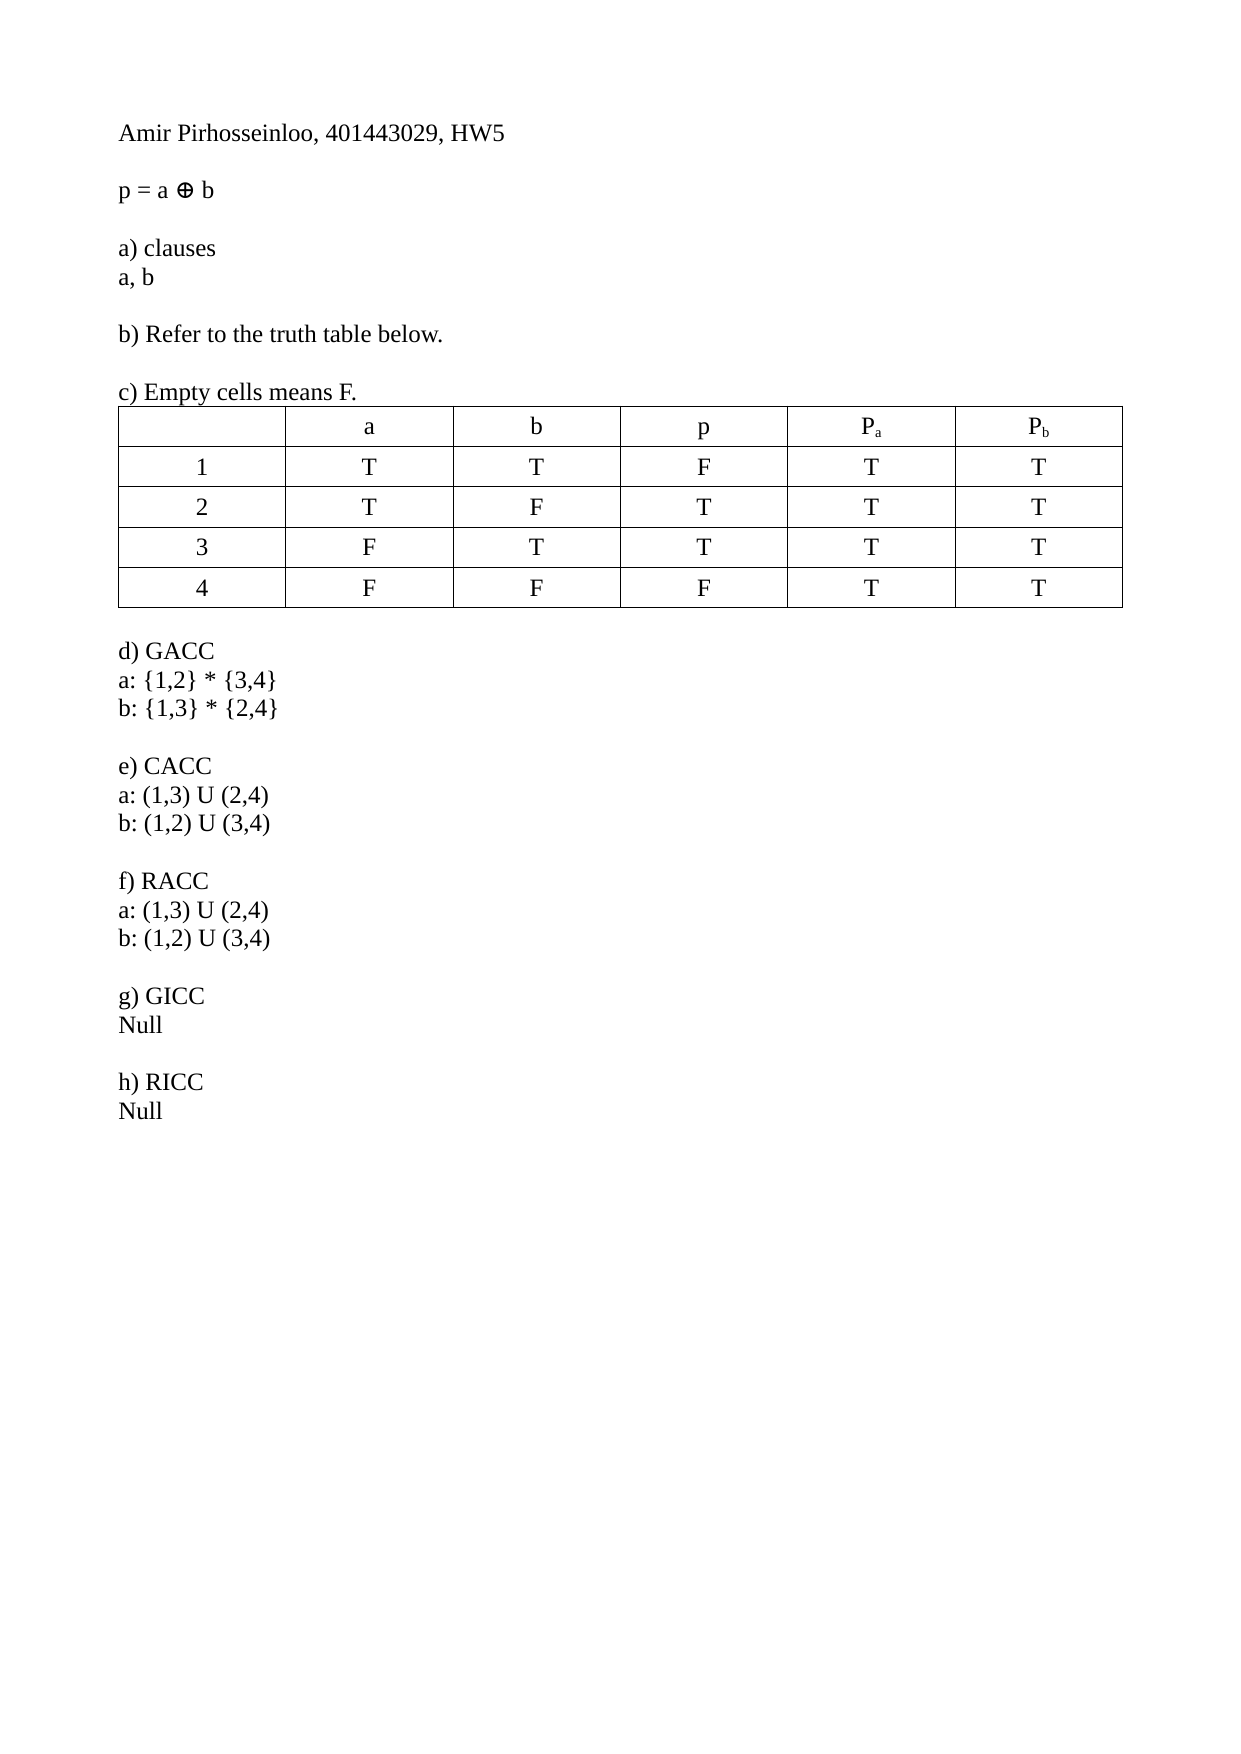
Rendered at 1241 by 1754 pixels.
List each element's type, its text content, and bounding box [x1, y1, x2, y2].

text a: (1,3) U (2,4) [118, 895, 1122, 923]
text b) Refer to the truth table below. [118, 319, 1122, 348]
text b: {1,3} * {2,4} [118, 693, 1122, 722]
text c) Empty cells means F. [118, 377, 1122, 406]
table_cell F [286, 568, 453, 607]
table_cell T [621, 528, 787, 567]
table_cell 1 [119, 447, 285, 486]
text d) GACC [118, 636, 1122, 665]
table_header [119, 407, 285, 446]
table_cell T [956, 447, 1122, 486]
table_cell F [621, 568, 787, 607]
table_cell F [454, 568, 620, 607]
table_cell 3 [119, 528, 285, 567]
table_cell T [454, 528, 620, 567]
text b: (1,2) U (3,4) [118, 923, 1122, 952]
text a, b [118, 262, 1122, 291]
text h) RICC Null [118, 1067, 1122, 1125]
table_cell 4 [119, 568, 285, 607]
table_cell T [286, 487, 453, 527]
text e) CACC [118, 751, 1122, 780]
table_cell F [621, 447, 787, 486]
table_cell F [286, 528, 453, 567]
table_header Pb [956, 407, 1122, 446]
table_cell T [956, 528, 1122, 567]
table_cell T [956, 487, 1122, 527]
table_header a [286, 407, 453, 446]
table_cell T [621, 487, 787, 527]
table_cell T [956, 568, 1122, 607]
text a: (1,3) U (2,4) [118, 780, 1122, 808]
table_header b [454, 407, 620, 446]
text p = a ⊕ b [118, 176, 1122, 204]
table_cell T [286, 447, 453, 486]
table_header Pa [788, 407, 955, 446]
text b: (1,2) U (3,4) [118, 808, 1122, 837]
table_cell 2 [119, 487, 285, 527]
text f) RACC [118, 866, 1122, 895]
table_cell F [454, 487, 620, 527]
text Amir Pirhosseinloo, 401443029, HW5 [118, 118, 1122, 147]
table_cell T [788, 528, 955, 567]
table_cell T [788, 487, 955, 527]
table_cell T [788, 568, 955, 607]
table_cell T [788, 447, 955, 486]
table_cell T [454, 447, 620, 486]
text g) GICC Null [118, 981, 1122, 1038]
text a: {1,2} * {3,4} [118, 665, 1122, 693]
text a) clauses [118, 233, 1122, 262]
table_header p [621, 407, 787, 446]
